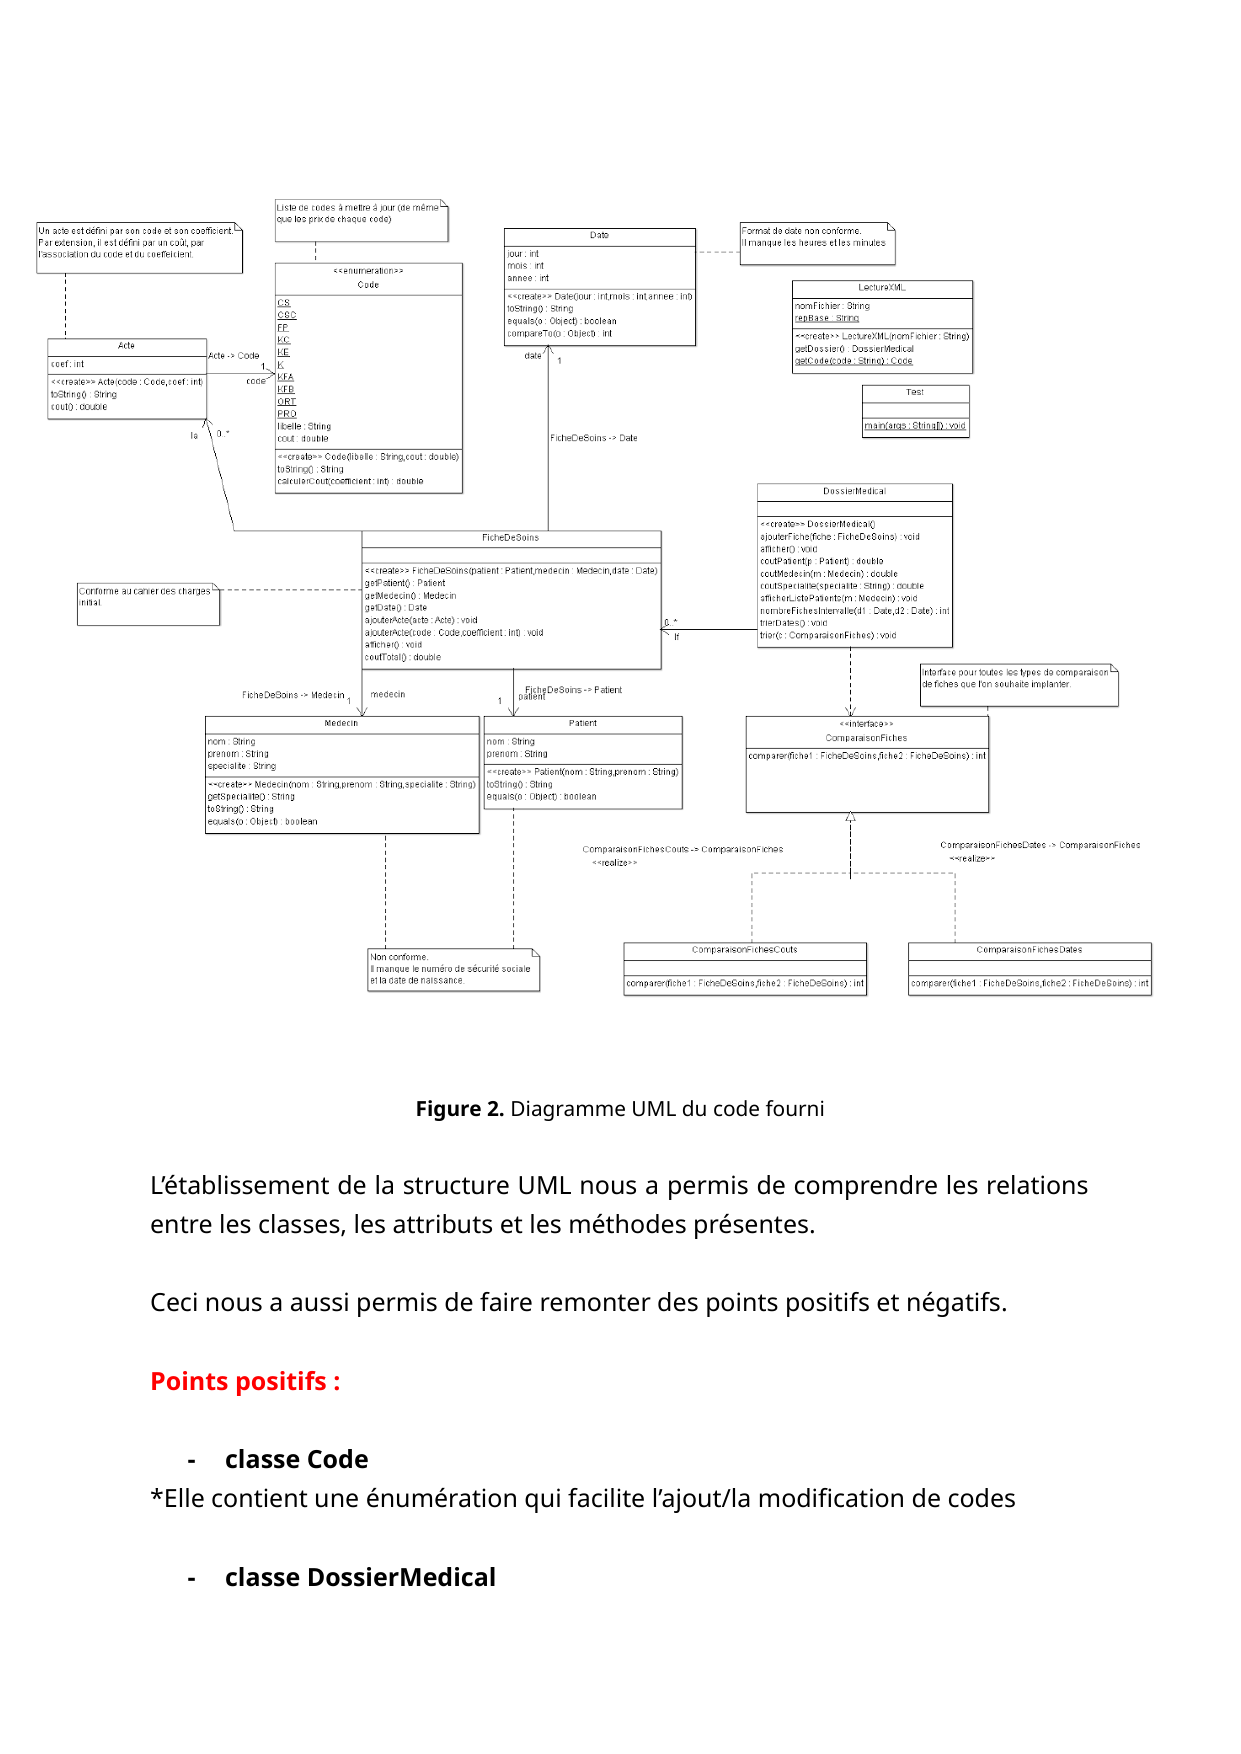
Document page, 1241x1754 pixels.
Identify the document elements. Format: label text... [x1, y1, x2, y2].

text Points positifs : [150, 1363, 1090, 1397]
text L’établissement de la structure UML nous a permis de comprendre les relations entre les classes, les attributs et les méthodes présentes. [150, 1167, 1090, 1241]
text *Elle contient une énumération qui facilite l’ajout/la modification de codes [150, 1481, 1090, 1515]
text Ceci nous a aussi permis de faire remonter des points positifs et négatifs. [150, 1285, 1090, 1319]
picture [29, 195, 1207, 1024]
list classe DossierMedical [187, 1559, 1090, 1593]
text Figure 2. Diagramme UML du code fourni [150, 1094, 1090, 1123]
list classe Code [187, 1442, 1090, 1476]
